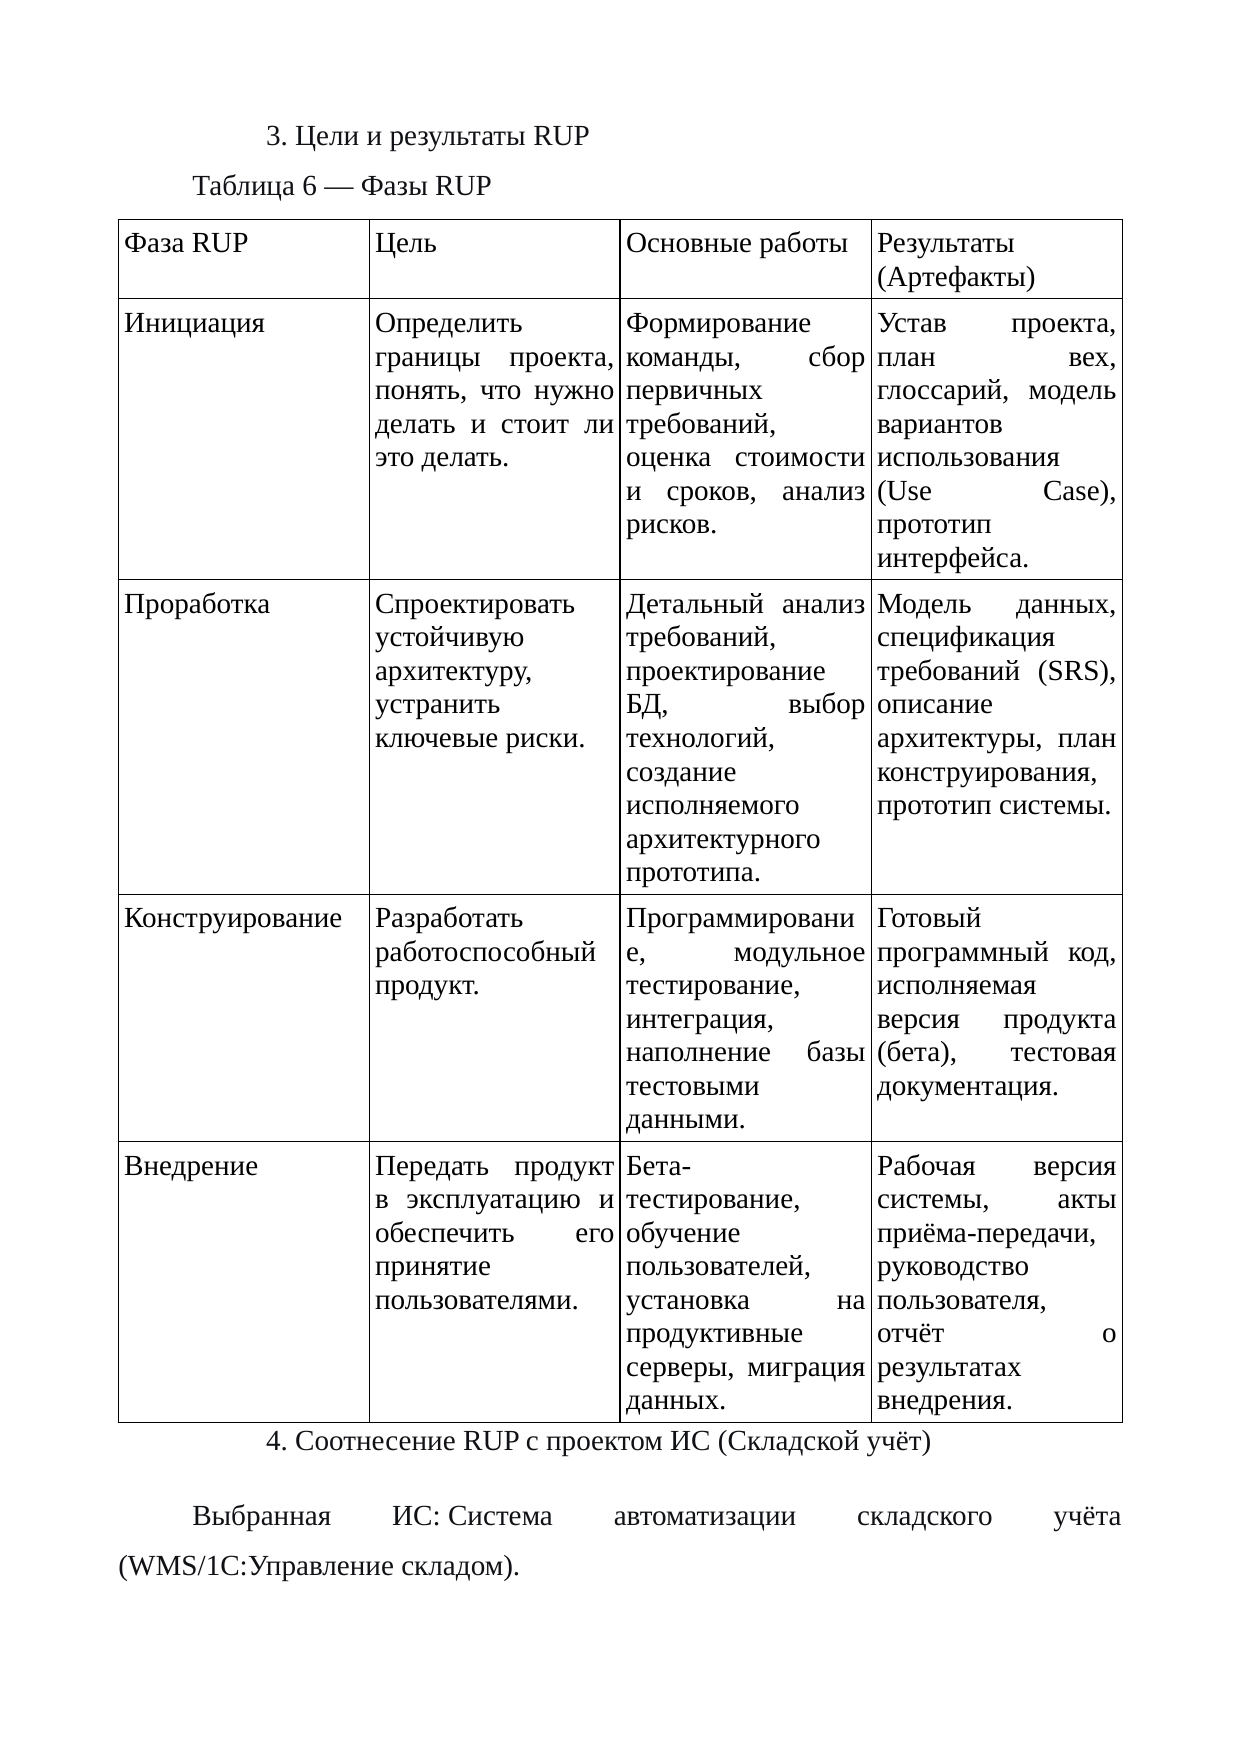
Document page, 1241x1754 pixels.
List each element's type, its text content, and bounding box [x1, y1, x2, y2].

text Таблица 6 — Фазы RUP [118, 168, 1122, 202]
table_cell Готовый программный код, исполняемая версия продукта (бета), тестовая документация. [872, 895, 1122, 1141]
subtitle 4. Соотнесение RUP с проектом ИС (Складской учёт) [118, 1423, 1122, 1456]
table_cell Детальный анализ требований, проектирование БД, выбор технологий, создание исполняемого архитектурного прототипа. [621, 580, 871, 893]
table_header Основные работы [621, 220, 871, 298]
text 3. Цели и результаты RUP [118, 118, 1122, 152]
table_header Фаза RUP [119, 220, 369, 298]
table_cell Рабочая версия системы, акты приёма-передачи, руководство пользователя, отчёт о результатах внедрения. [872, 1142, 1122, 1422]
table_cell Разработать работоспособный продукт. [370, 895, 619, 1141]
table_cell Конструирование [119, 895, 369, 1141]
table_cell Модель данных, спецификация требований (SRS), описание архитектуры, план конструирования, прототип системы. [872, 580, 1122, 893]
table_cell Бета-тестирование, обучение пользователей, установка на продуктивные серверы, миграция данных. [621, 1142, 871, 1422]
table_cell Спроектировать устойчивую архитектуру, устранить ключевые риски. [370, 580, 619, 893]
table_cell Передать продукт в эксплуатацию и обеспечить его принятие пользователями. [370, 1142, 619, 1422]
text Выбранная ИС: Система автоматизации складского учёта (WMS/1C:Управление складом). [118, 1498, 1122, 1582]
table_cell Устав проекта, план вех, глоссарий, модель вариантов использования (Use Case), прототип интерфейса. [872, 299, 1122, 579]
table_cell Внедрение [119, 1142, 369, 1422]
table_cell Определить границы проекта, понять, что нужно делать и стоит ли это делать. [370, 299, 619, 579]
table_cell Инициация [119, 299, 369, 579]
table_header Цель [370, 220, 619, 298]
table_header Результаты (Артефакты) [872, 220, 1122, 298]
table_cell Проработка [119, 580, 369, 893]
table_cell Формирование команды, сбор первичных требований, оценка стоимости и сроков, анализ рисков. [621, 299, 871, 579]
table_cell Программирование, модульное тестирование, интеграция, наполнение базы тестовыми данными. [621, 895, 871, 1141]
